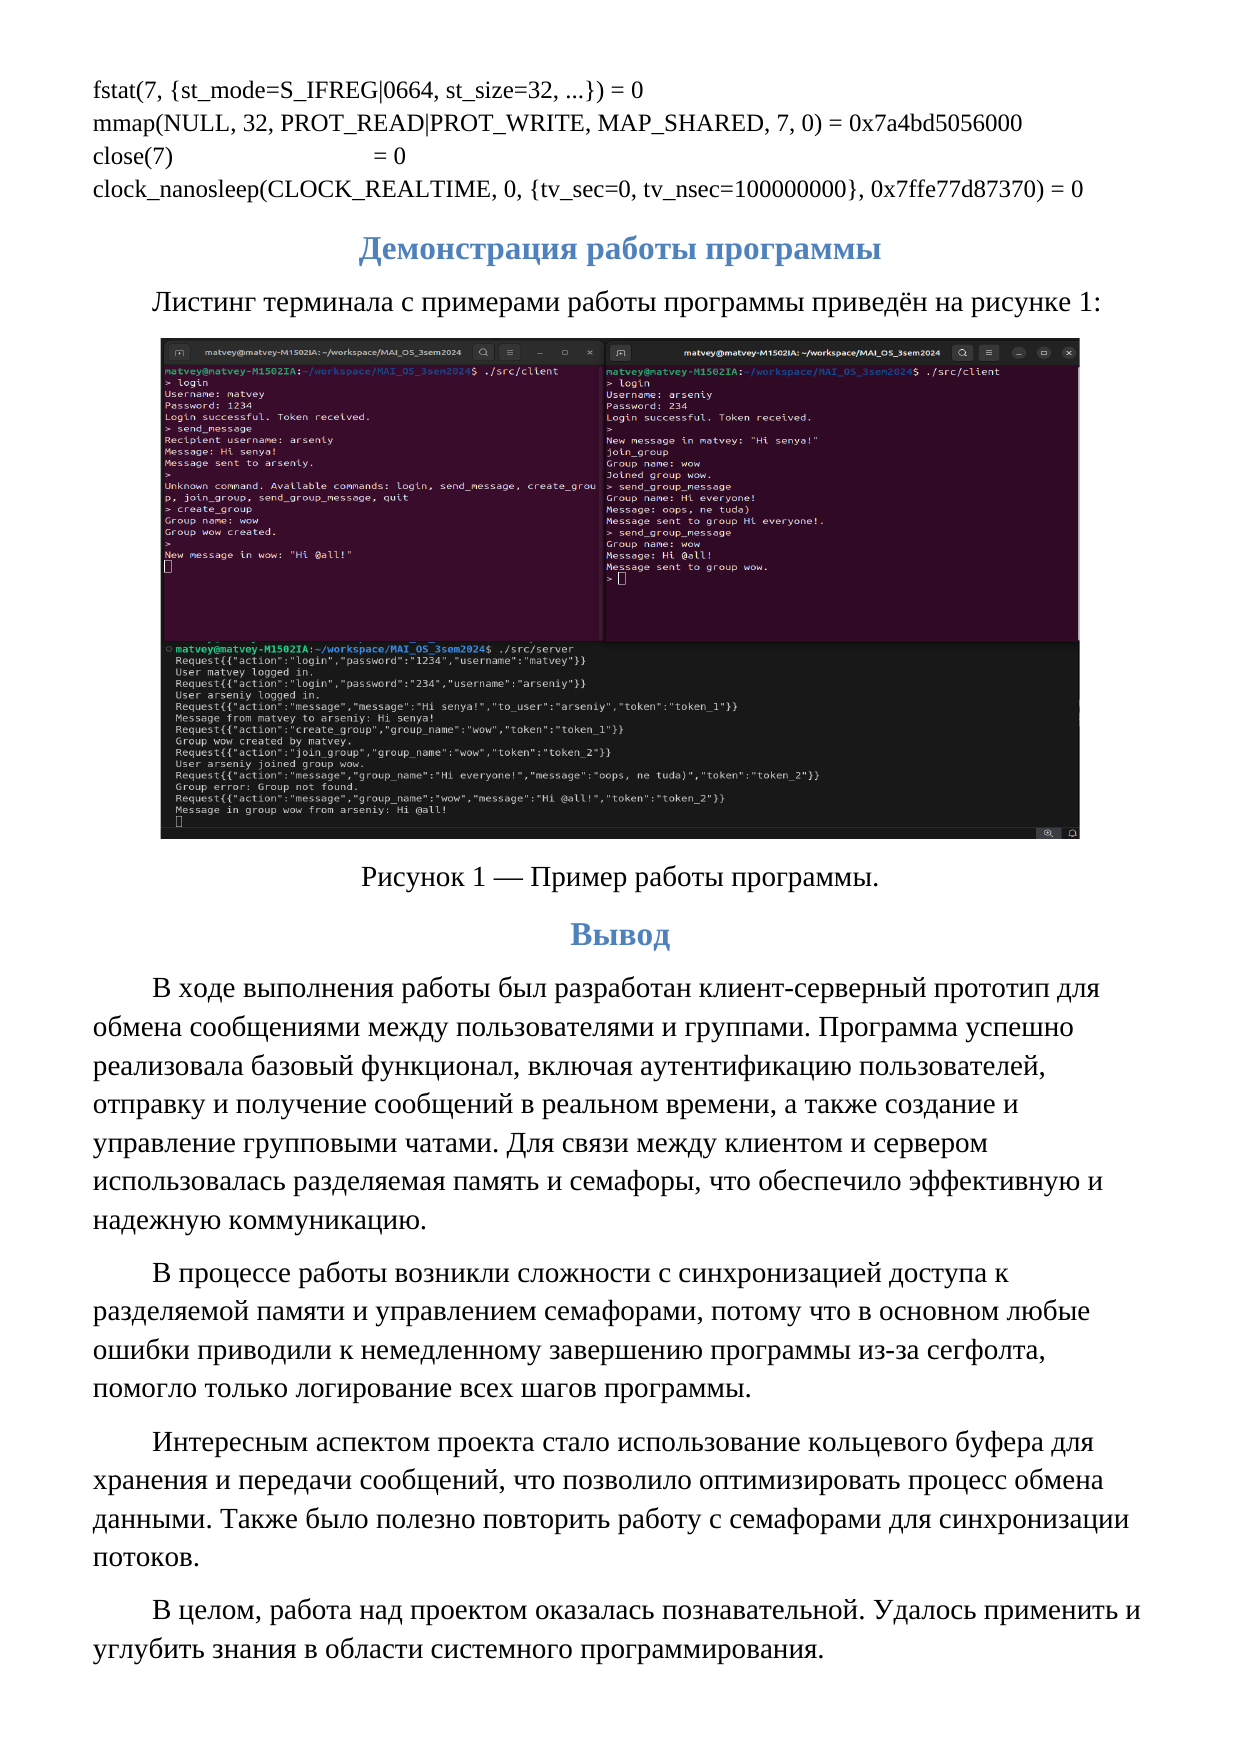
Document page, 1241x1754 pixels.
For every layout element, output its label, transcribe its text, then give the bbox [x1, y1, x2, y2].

text В целом, работа над проектом оказалась познавательной. Удалось применить и углубить знания в области системного программирования. [93, 1592, 1147, 1664]
text Листинг терминала с примерами работы программы приведён на рисунке 1: [93, 284, 1147, 318]
subtitle Вывод [93, 914, 1147, 952]
text В ходе выполнения работы был разработан клиент-серверный прототип для обмена сообщениями между пользователями и группами. Программа успешно реализовала базовый функционал, включая аутентификацию пользователей, отправку и получение сообщений в реальном времени, а также создание и управление групповыми чатами. Для связи между клиентом и сервером использовалась разделяемая память и семафоры, что обеспечило эффективную и надежную коммуникацию. [93, 971, 1147, 1235]
text clock_nanosleep(CLOCK_REALTIME, 0, {tv_sec=0, tv_nsec=100000000}, 0x7ffe77d87370) = 0 [93, 174, 1147, 203]
text close(7) = 0 [93, 141, 1147, 170]
text В процессе работы возникли сложности с синхронизацией доступа к разделяемой памяти и управлением семафорами, потому что в основном любые ошибки приводили к немедленному завершению программы из-за сегфолта, помогло только логирование всех шагов программы. [93, 1255, 1147, 1404]
subtitle Демонстрация работы программы [93, 228, 1147, 266]
text mmap(NULL, 32, PROT_READ|PROT_WRITE, MAP_SHARED, 7, 0) = 0x7a4bd5056000 [93, 108, 1147, 137]
text fstat(7, {st_mode=S_IFREG|0664, st_size=32, ...}) = 0 [93, 75, 1147, 104]
picture [160, 338, 1080, 839]
text Рисунок 1 — Пример работы программы. [75, 339, 1165, 893]
text Интересным аспектом проекта стало использование кольцевого буфера для хранения и передачи сообщений, что позволило оптимизировать процесс обмена данными. Также было полезно повторить работу с семафорами для синхронизации потоков. [93, 1424, 1147, 1573]
